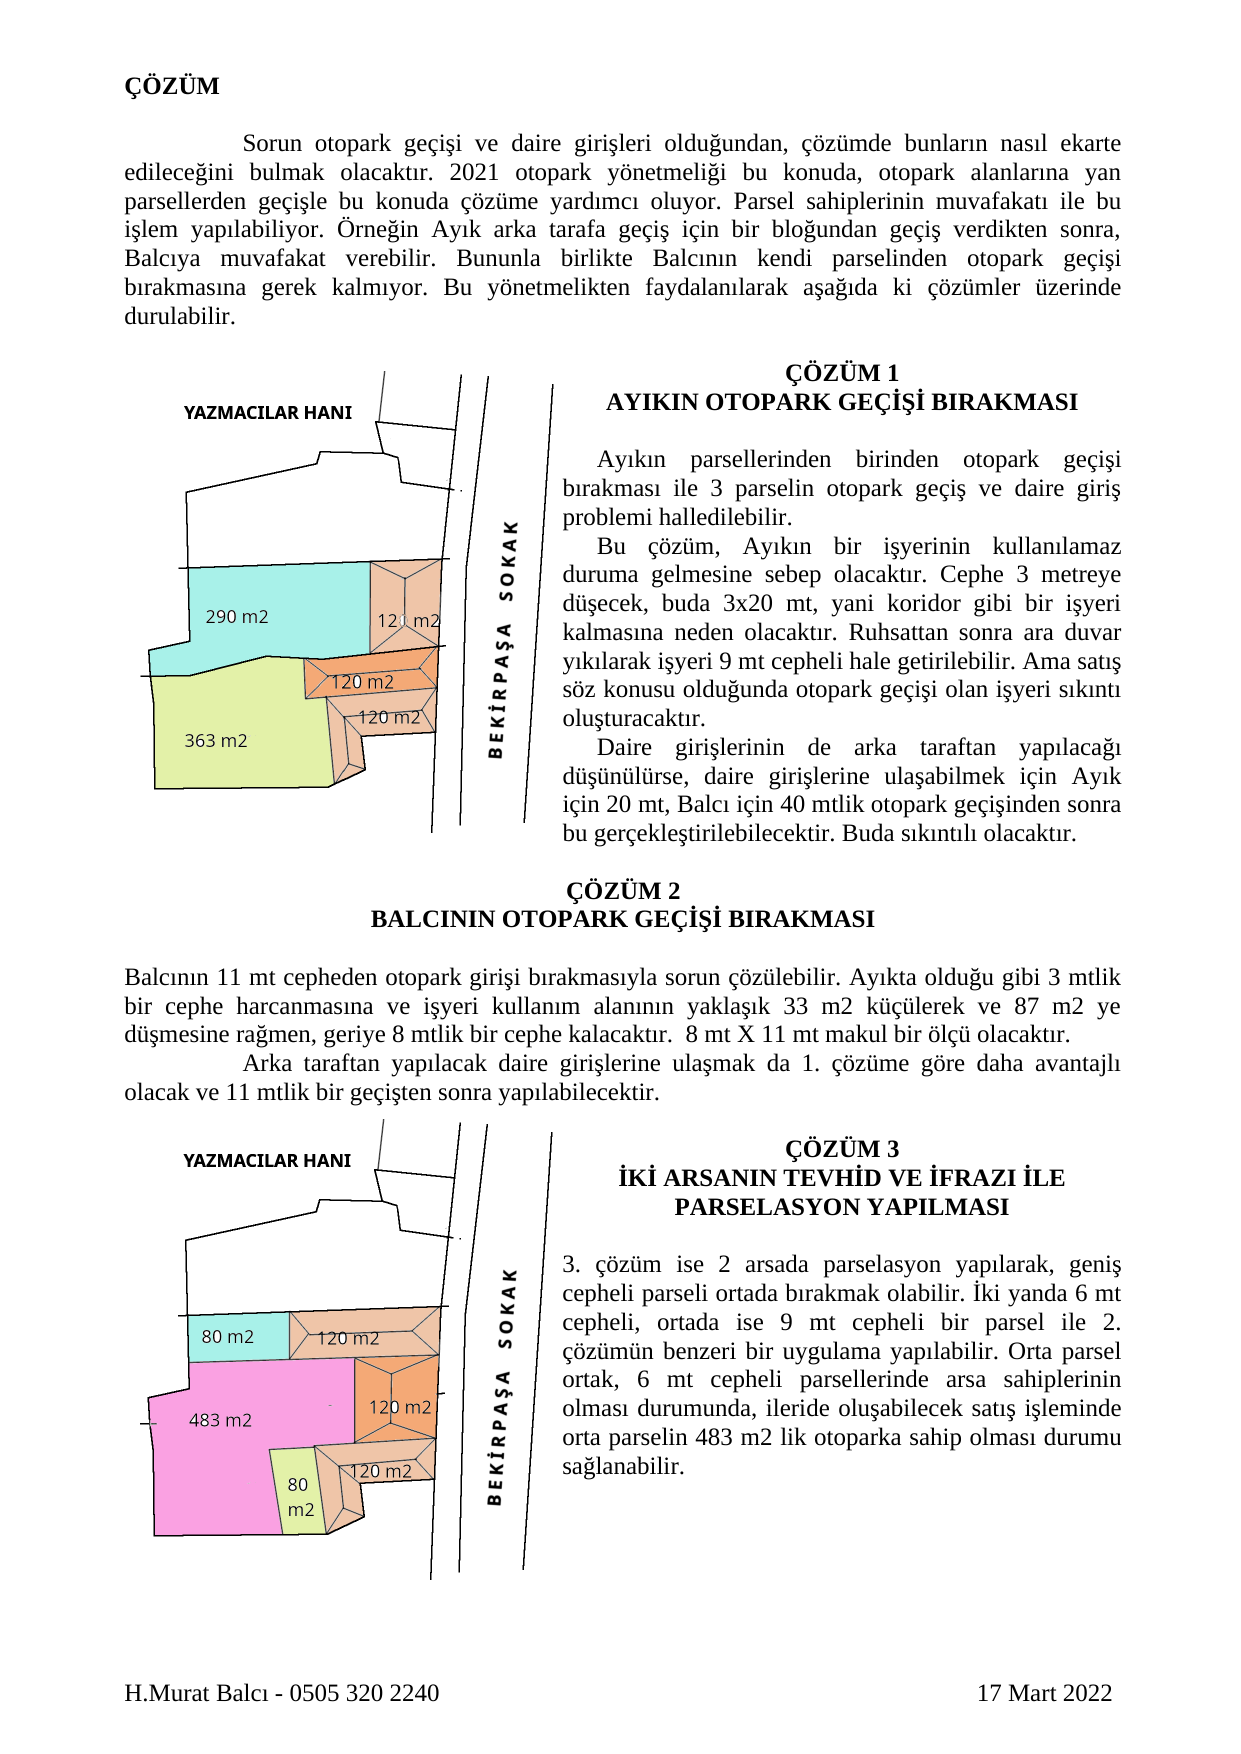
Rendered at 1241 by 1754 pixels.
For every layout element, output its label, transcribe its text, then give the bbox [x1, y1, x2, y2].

text Arka taraftan yapılacak daire girişlerine ulaşmak da 1. çözüme göre daha avantajlı olacak ve 11 mtlik bir geçişten sonra yapılabilecektir. [124, 1048, 1122, 1106]
text ÇÖZÜM 2 [124, 876, 1122, 904]
picture [123, 1119, 562, 1589]
text ÇÖZÜM 1 [124, 358, 1122, 387]
text Bu çözüm, Ayıkın bir işyerinin kullanılamaz duruma gelmesine sebep olacaktır. Cephe 3 metreye düşecek, buda 3x20 mt, yani koridor gibi bir işyeri kalmasına neden olacaktır. Ruhsattan sonra ara duvar yıkılarak işyeri 9 mt cepheli hale getirilebilir. Ama satış söz konusu olduğunda otopark geçişi olan işyeri sıkıntı oluşturacaktır. [563, 531, 1122, 732]
picture [123, 371, 563, 842]
text Ayıkın parsellerinden birinden otopark geçişi bırakması ile 3 parselin otopark geçiş ve daire giriş problemi halledilebilir. [563, 444, 1122, 531]
text İKİ ARSANIN TEVHİD VE İFRAZI İLE PARSELASYON YAPILMASI [562, 1163, 1122, 1221]
text Balcının 11 mt cepheden otopark girişi bırakmasıyla sorun çözülebilir. Ayıkta olduğu gibi 3 mtlik bir cephe harcanmasına ve işyeri kullanım alanının yaklaşık 33 m2 küçülerek ve 87 m2 ye düşmesine rağmen, geriye 8 mtlik bir cephe kalacaktır. 8 mt X 11 mt makul bir ölçü olacaktır. [124, 962, 1122, 1048]
text Sorun otopark geçişi ve daire girişleri olduğundan, çözümde bunların nasıl ekarte edileceğini bulmak olacaktır. 2021 otopark yönetmeliği bu konuda, otopark alanlarına yan parsellerden geçişle bu konuda çözüme yardımcı oluyor. Parsel sahiplerinin muvafakatı ile bu işlem yapılabiliyor. Örneğin Ayık arka tarafa geçiş için bir bloğundan geçiş verdikten sonra, Balcıya muvafakat verebilir. Bununla birlikte Balcının kendi parselinden otopark geçişi bırakmasına gerek kalmıyor. Bu yönetmelikten faydalanılarak aşağıda ki çözümler üzerinde durulabilir. [124, 128, 1122, 329]
text BALCININ OTOPARK GEÇİŞİ BIRAKMASI [124, 904, 1122, 933]
text ÇÖZÜM [124, 71, 1122, 99]
text AYIKIN OTOPARK GEÇİŞİ BIRAKMASI [563, 387, 1122, 416]
text ÇÖZÜM 3 [562, 1134, 1122, 1163]
text Daire girişlerinin de arka taraftan yapılacağı düşünülürse, daire girişlerine ulaşabilmek için Ayık için 20 mt, Balcı için 40 mtlik otopark geçişinden sonra bu gerçekleştirilebilecektir. Buda sıkıntılı olacaktır. [124, 732, 1122, 847]
text 3. çözüm ise 2 arsada parselasyon yapılarak, geniş cepheli parseli ortada bırakmak olabilir. İki yanda 6 mt cepheli, ortada ise 9 mt cepheli bir parsel ile 2. çözümün benzeri bir uygulama yapılabilir. Orta parsel ortak, 6 mt cepheli parsellerinde arsa sahiplerinin olması durumunda, ileride oluşabilecek satış işleminde orta parselin 483 m2 lik otoparka sahip olması durumu sağlanabilir. [562, 1249, 1122, 1479]
